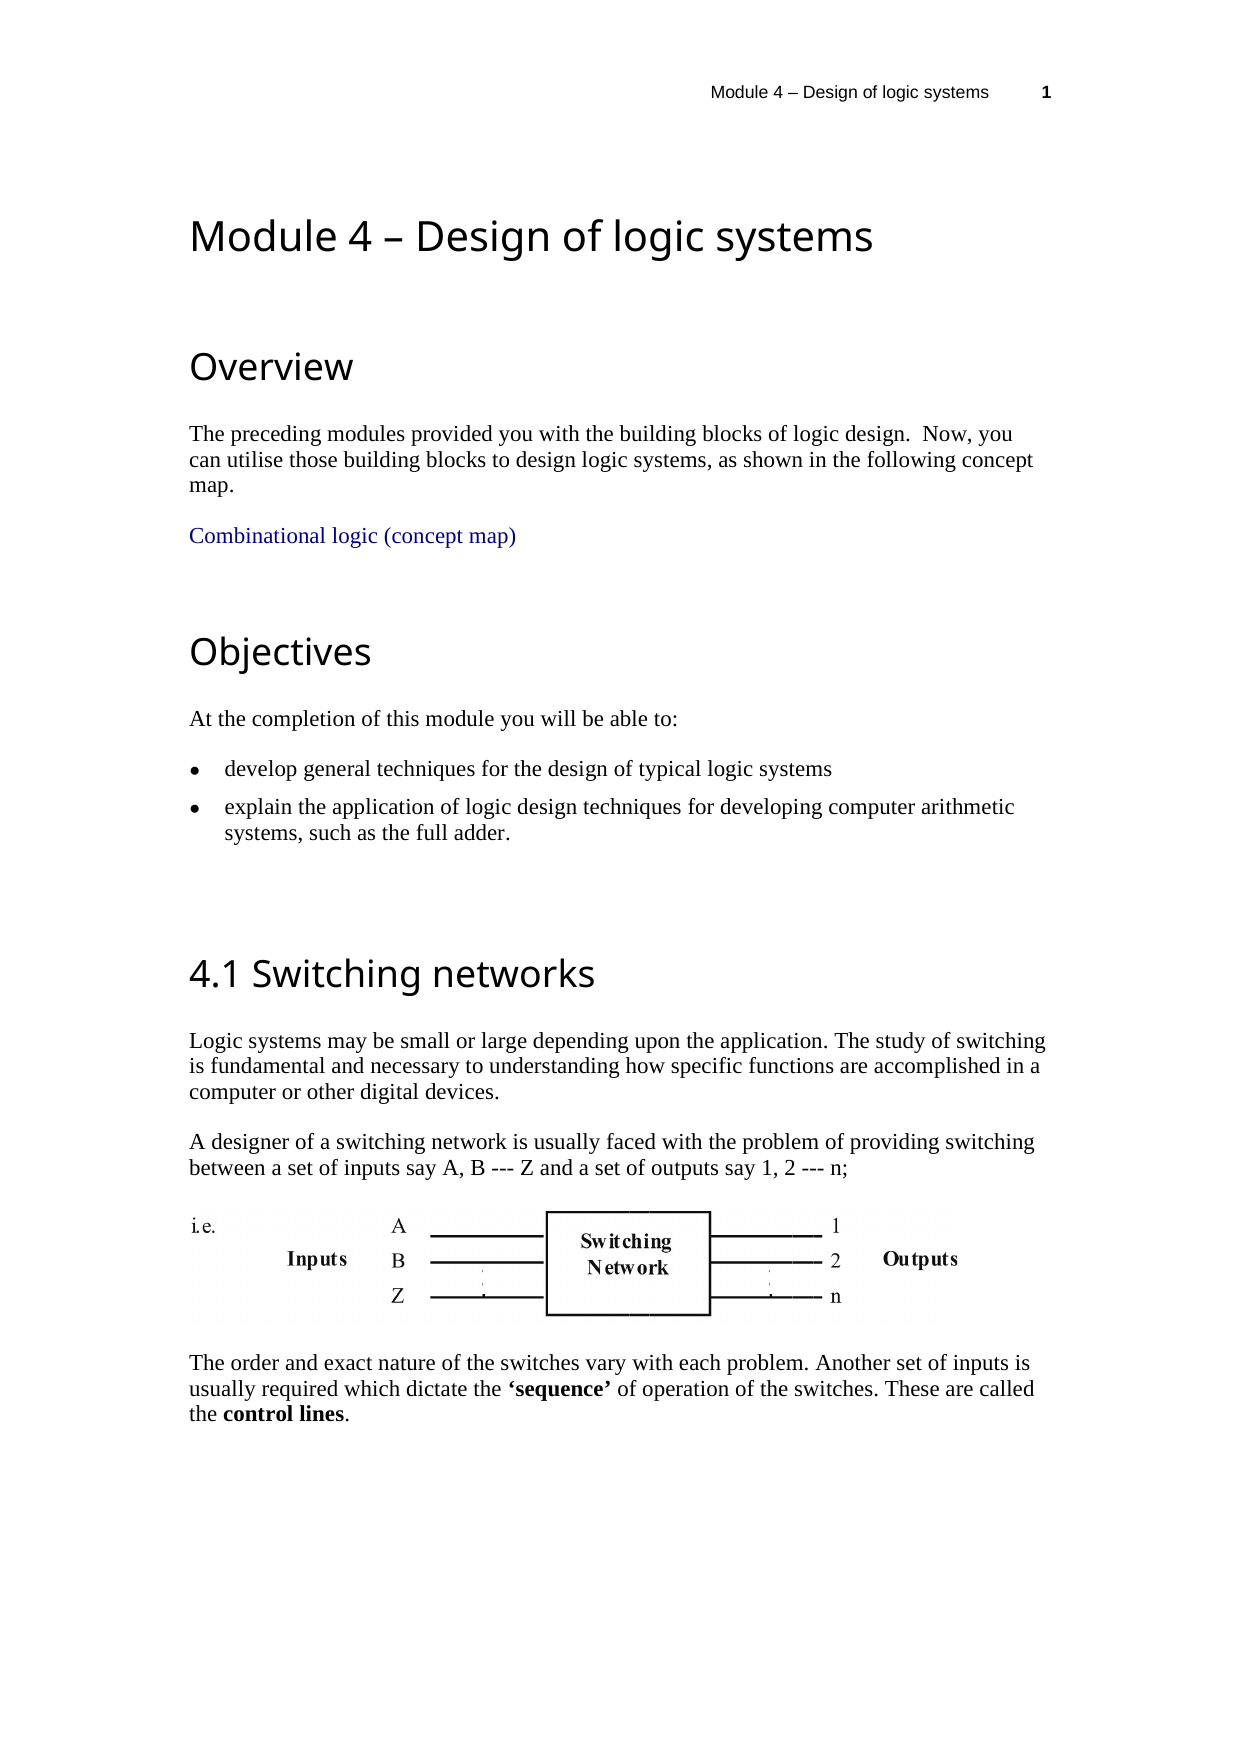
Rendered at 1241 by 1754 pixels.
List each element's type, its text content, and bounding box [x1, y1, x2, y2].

text A designer of a switching network is usually faced with the problem of providing switching between a set of inputs say A, B --- Z and a set of outputs say 1, 2 --- n; [189, 1129, 1051, 1180]
text Objectives [189, 625, 1051, 676]
list develop general techniques for the design of typical logic systems [189, 756, 1051, 781]
text Overview [189, 341, 1051, 392]
text Combinational logic (concept map) [189, 523, 1051, 548]
text At the completion of this module you will be able to: [189, 705, 1051, 731]
subtitle Switching networks [189, 947, 1051, 998]
picture [188, 1205, 958, 1326]
title Design of logic systems [189, 207, 1051, 264]
text The order and exact nature of the switches vary with each problem. Another set of inputs is usually required which dictate the ‘sequence’ of operation of the switches. These are called the control lines. [189, 1350, 1051, 1427]
list explain the application of logic design techniques for developing computer arithmetic systems, such as the full adder. [189, 794, 1051, 870]
text The preceding modules provided you with the building blocks of logic design. Now, you can utilise those building blocks to design logic systems, as shown in the following concept map. [189, 421, 1051, 498]
text Logic systems may be small or large depending upon the application. The study of switching is fundamental and necessary to understanding how specific functions are accomplished in a computer or other digital devices. [189, 1028, 1051, 1104]
